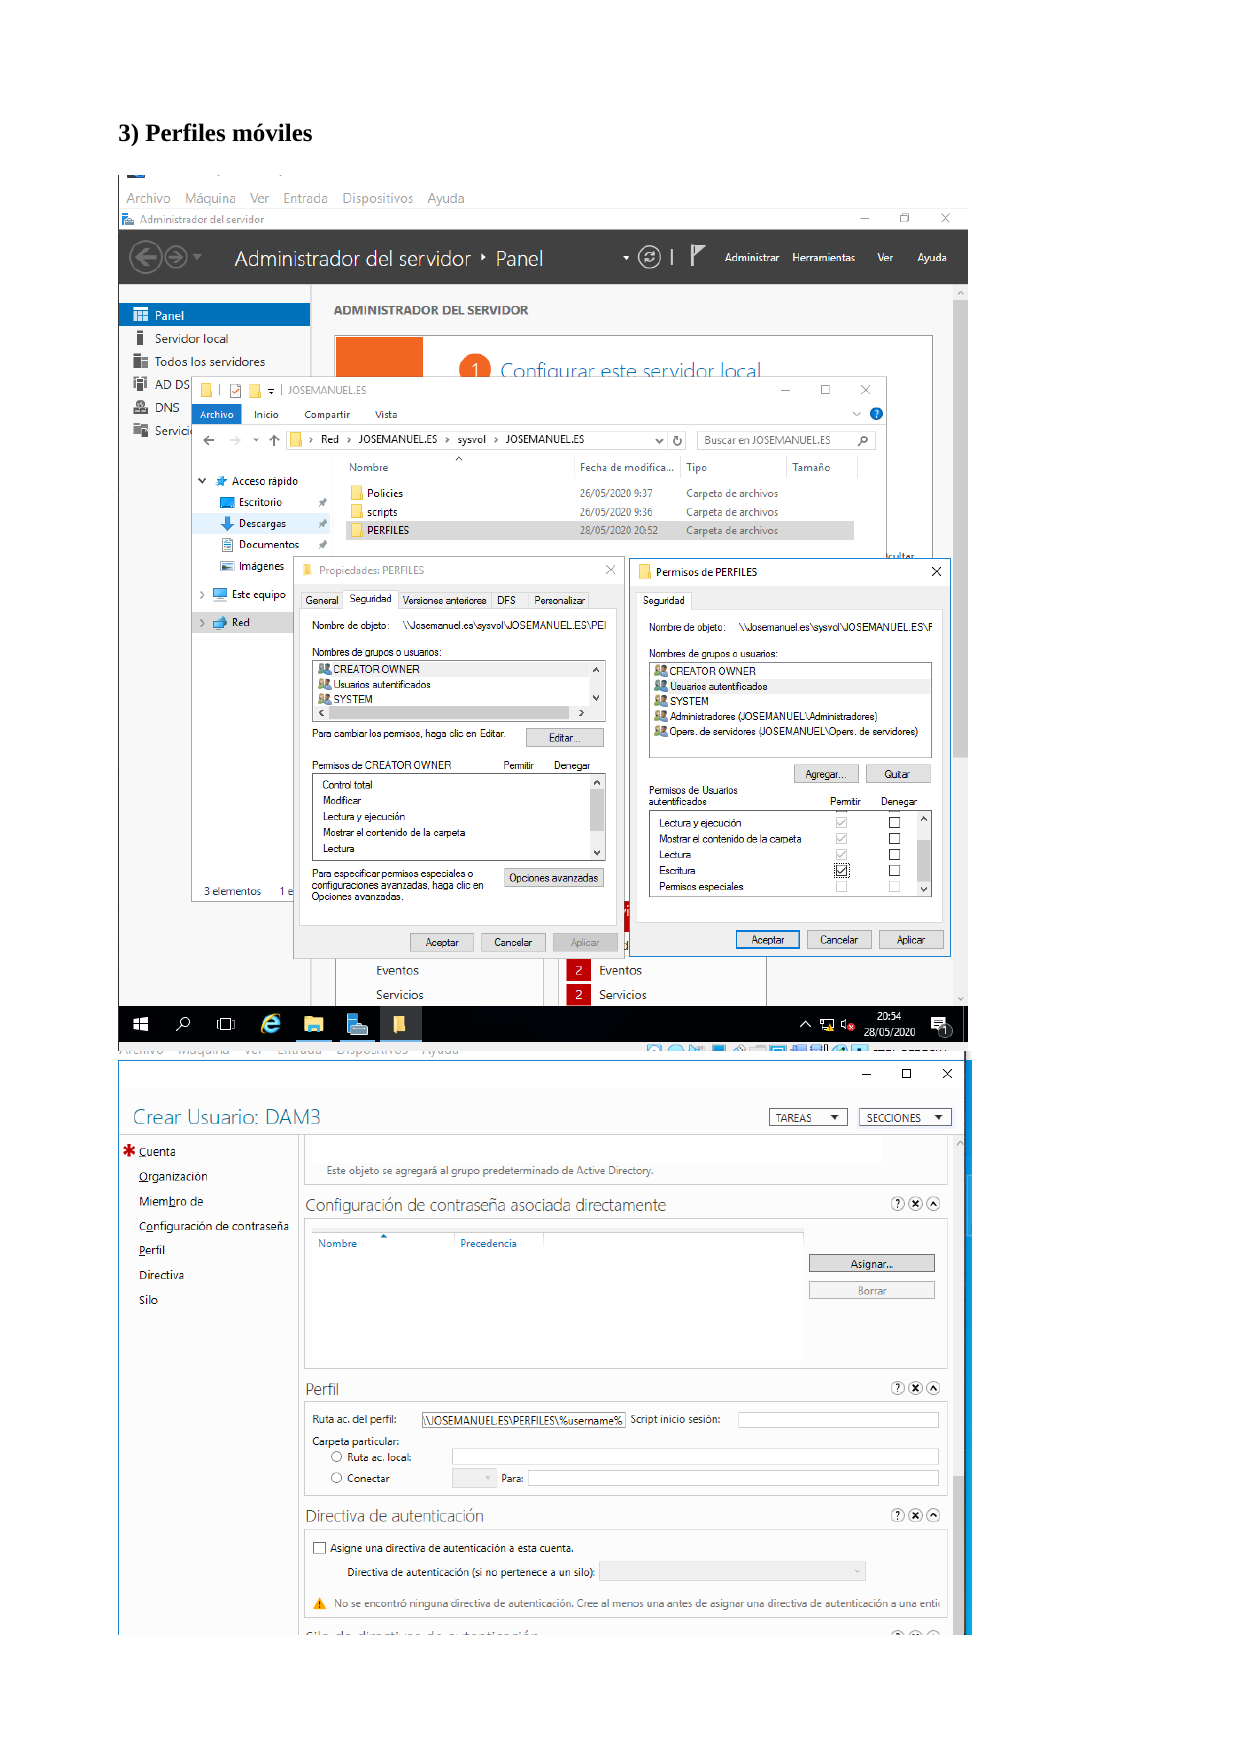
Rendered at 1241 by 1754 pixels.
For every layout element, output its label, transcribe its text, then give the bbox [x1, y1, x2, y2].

picture [118, 175, 972, 1635]
text 3) Perfiles móviles [118, 118, 1122, 147]
